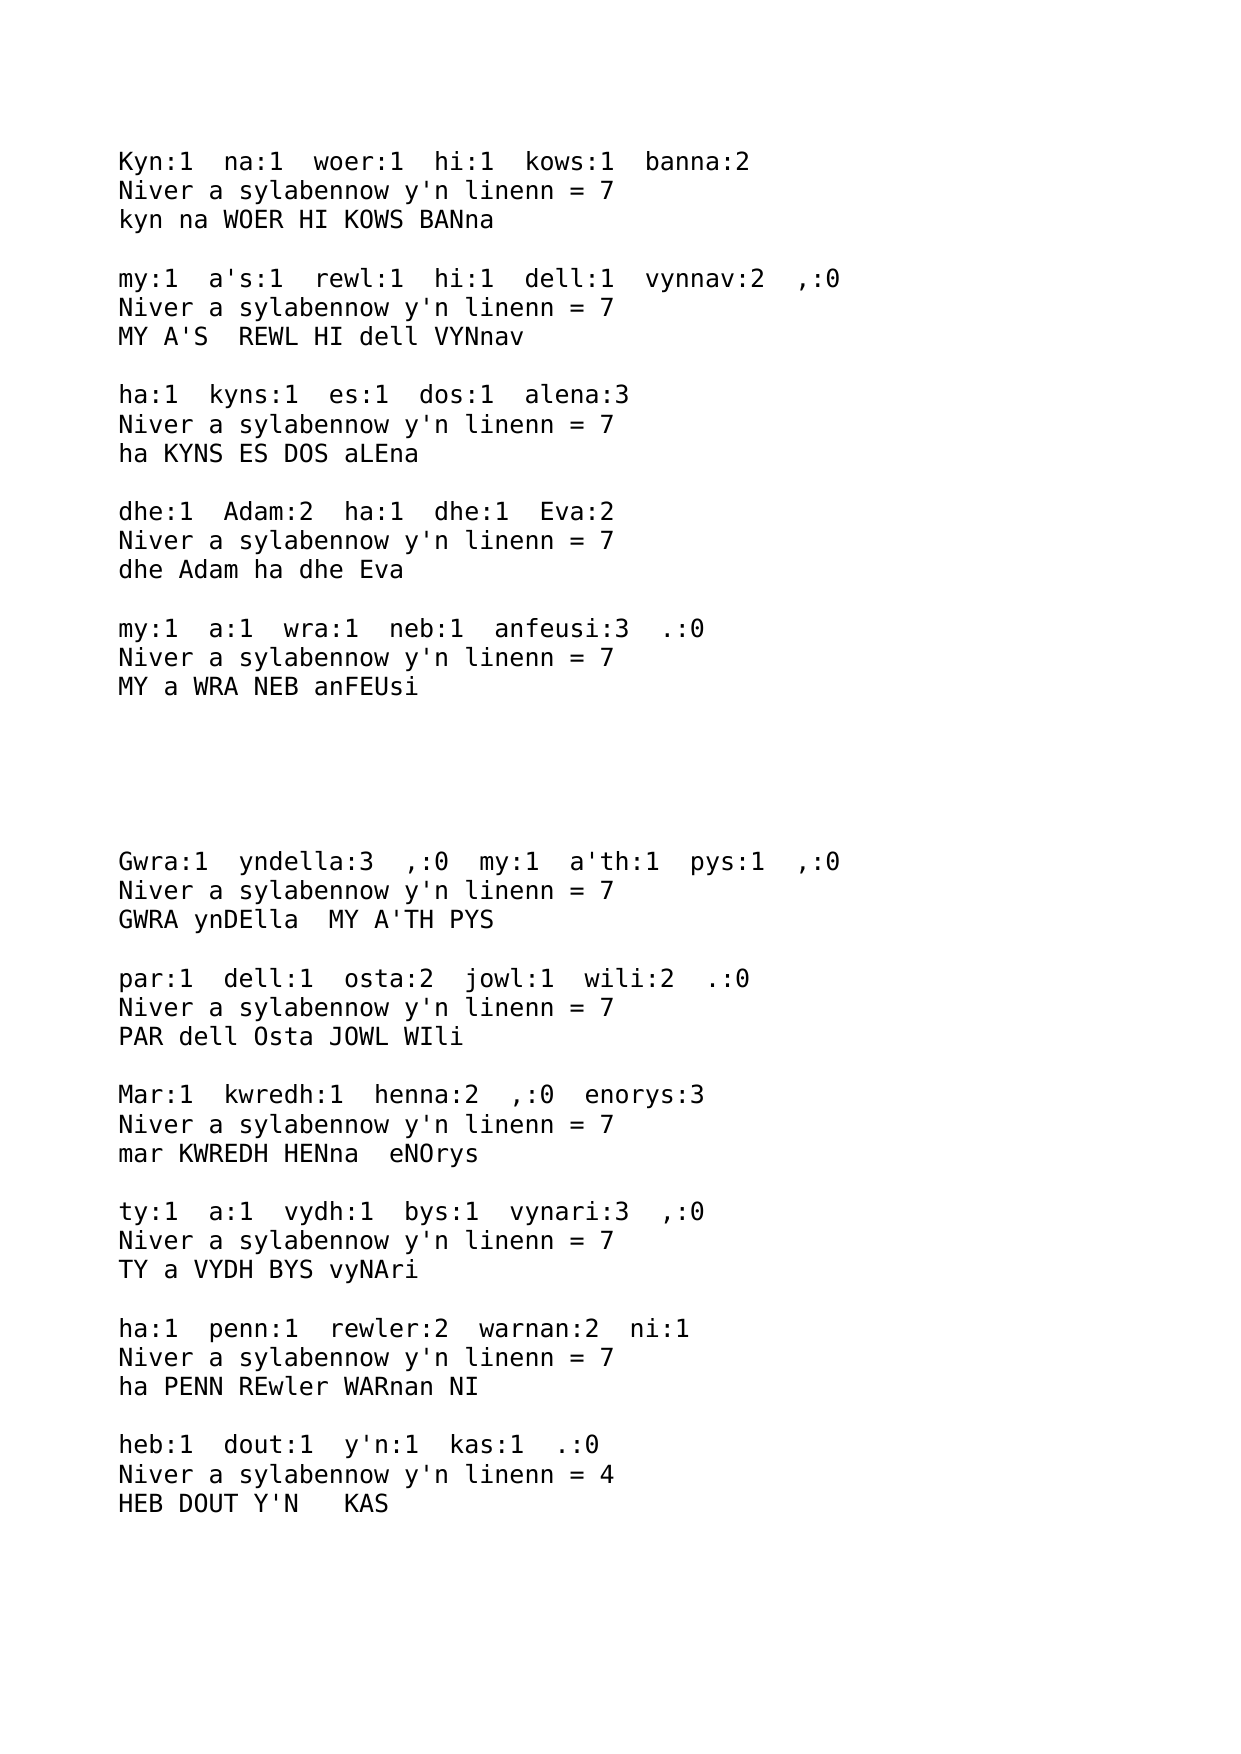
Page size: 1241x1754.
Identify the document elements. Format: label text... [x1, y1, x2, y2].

text GWRA ynDElla MY A'TH PYS [118, 906, 1122, 935]
text Niver a sylabennow y'n linenn = 7 [118, 410, 1122, 439]
text kyn na WOER HI KOWS BANna [118, 206, 1122, 235]
text ty:1 a:1 vydh:1 bys:1 vynari:3 ,:0 [118, 1197, 1122, 1226]
text dhe Adam ha dhe Eva [118, 556, 1122, 585]
text Niver a sylabennow y'n linenn = 7 [118, 993, 1122, 1022]
text my:1 a:1 wra:1 neb:1 anfeusi:3 .:0 [118, 614, 1122, 643]
text Niver a sylabennow y'n linenn = 7 [118, 1343, 1122, 1372]
text par:1 dell:1 osta:2 jowl:1 wili:2 .:0 [118, 964, 1122, 993]
text dhe:1 Adam:2 ha:1 dhe:1 Eva:2 [118, 497, 1122, 526]
text Niver a sylabennow y'n linenn = 7 [118, 526, 1122, 556]
text Niver a sylabennow y'n linenn = 7 [118, 1226, 1122, 1256]
text PAR dell Osta JOWL WIli [118, 1022, 1122, 1051]
text MY A'S REWL HI dell VYNnav [118, 322, 1122, 351]
text Niver a sylabennow y'n linenn = 7 [118, 176, 1122, 206]
text Niver a sylabennow y'n linenn = 4 [118, 1460, 1122, 1489]
text mar KWREDH HENna eNOrys [118, 1139, 1122, 1168]
text Kyn:1 na:1 woer:1 hi:1 kows:1 banna:2 [118, 147, 1122, 176]
text ha KYNS ES DOS aLEna [118, 439, 1122, 468]
text ha:1 kyns:1 es:1 dos:1 alena:3 [118, 381, 1122, 410]
text ha:1 penn:1 rewler:2 warnan:2 ni:1 [118, 1314, 1122, 1343]
text Niver a sylabennow y'n linenn = 7 [118, 643, 1122, 672]
text TY a VYDH BYS vyNAri [118, 1256, 1122, 1285]
text Mar:1 kwredh:1 henna:2 ,:0 enorys:3 [118, 1081, 1122, 1110]
text ha PENN REwler WARnan NI [118, 1372, 1122, 1401]
text heb:1 dout:1 y'n:1 kas:1 .:0 [118, 1431, 1122, 1460]
text MY a WRA NEB anFEUsi [118, 672, 1122, 701]
text my:1 a's:1 rewl:1 hi:1 dell:1 vynnav:2 ,:0 [118, 264, 1122, 293]
text Niver a sylabennow y'n linenn = 7 [118, 876, 1122, 906]
text Niver a sylabennow y'n linenn = 7 [118, 1110, 1122, 1139]
text Gwra:1 yndella:3 ,:0 my:1 a'th:1 pys:1 ,:0 [118, 847, 1122, 876]
text Niver a sylabennow y'n linenn = 7 [118, 293, 1122, 322]
text HEB DOUT Y'N KAS [118, 1489, 1122, 1518]
